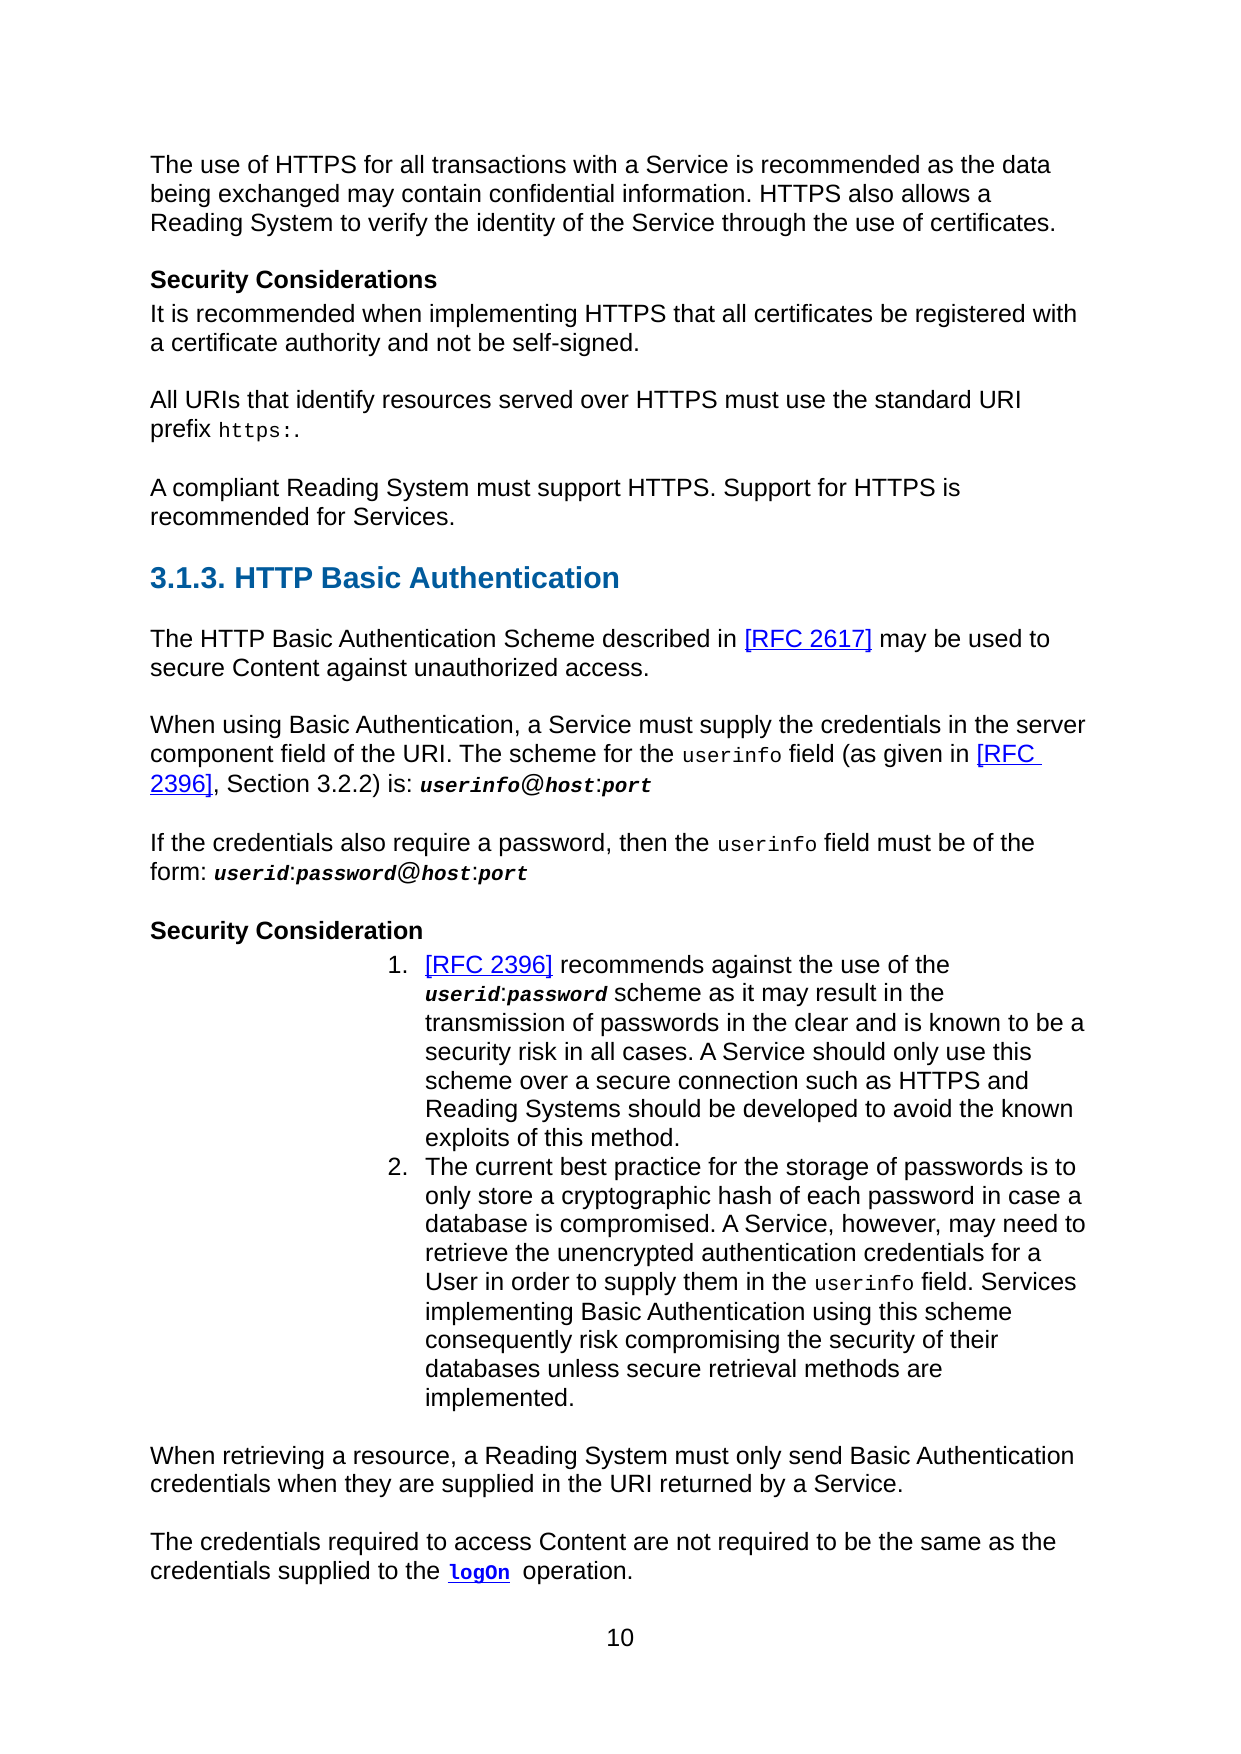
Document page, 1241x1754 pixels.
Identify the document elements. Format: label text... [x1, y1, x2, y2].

text If the credentials also require a password, then the userinfo field must be of the form: userid:password@host:port [150, 828, 1090, 887]
text A compliant Reading System must support HTTPS. Support for HTTPS is recommended for Services. [150, 473, 1090, 531]
text It is recommended when implementing HTTPS that all certificates be registered with a certificate authority and not be self-signed. [150, 299, 1090, 356]
text When retrieving a resource, a Reading System must only send Basic Authentication credentials when they are supplied in the URI returned by a Service. [150, 1441, 1090, 1498]
text All URIs that identify resources served over HTTPS must use the standard URI prefix https:. [150, 386, 1090, 444]
subtitle Security Consideration [150, 916, 1090, 945]
subtitle Security Considerations [150, 265, 1090, 294]
list [RFC 2396] recommends against the use of the userid:password scheme as it may result in the transmission of passwords in the clear and is known to be a security risk in all cases. A Service should only use this scheme over a secure connection such as HTTPS and Reading Systems should be developed to avoid the known exploits of this method. [387, 950, 1090, 1152]
list The current best practice for the storage of passwords is to only store a cryptographic hash of each password in case a database is compromised. A Service, however, may need to retrieve the unencrypted authentication credentials for a User in order to supply them in the userinfo field. Services implementing Basic Authentication using this scheme consequently risk compromising the security of their databases unless secure retrieval methods are implemented. [387, 1152, 1090, 1412]
text When using Basic Authentication, a Service must supply the credentials in the server component field of the URI. The scheme for the userinfo field (as given in [RFC 2396], Section 3.2.2) is: userinfo@host:port [150, 710, 1090, 798]
subtitle 3.1.3. HTTP Basic Authentication [150, 560, 1090, 594]
text The HTTP Basic Authentication Scheme described in [RFC 2617] may be used to secure Content against unauthorized access. [150, 624, 1090, 681]
text The use of HTTPS for all transactions with a Service is recommended as the data being exchanged may contain confidential information. HTTPS also allows a Reading System to verify the identity of the Service through the use of certificates. [150, 150, 1090, 236]
text The credentials required to access Content are not required to be the same as the credentials supplied to the logOn operation. [150, 1527, 1090, 1586]
